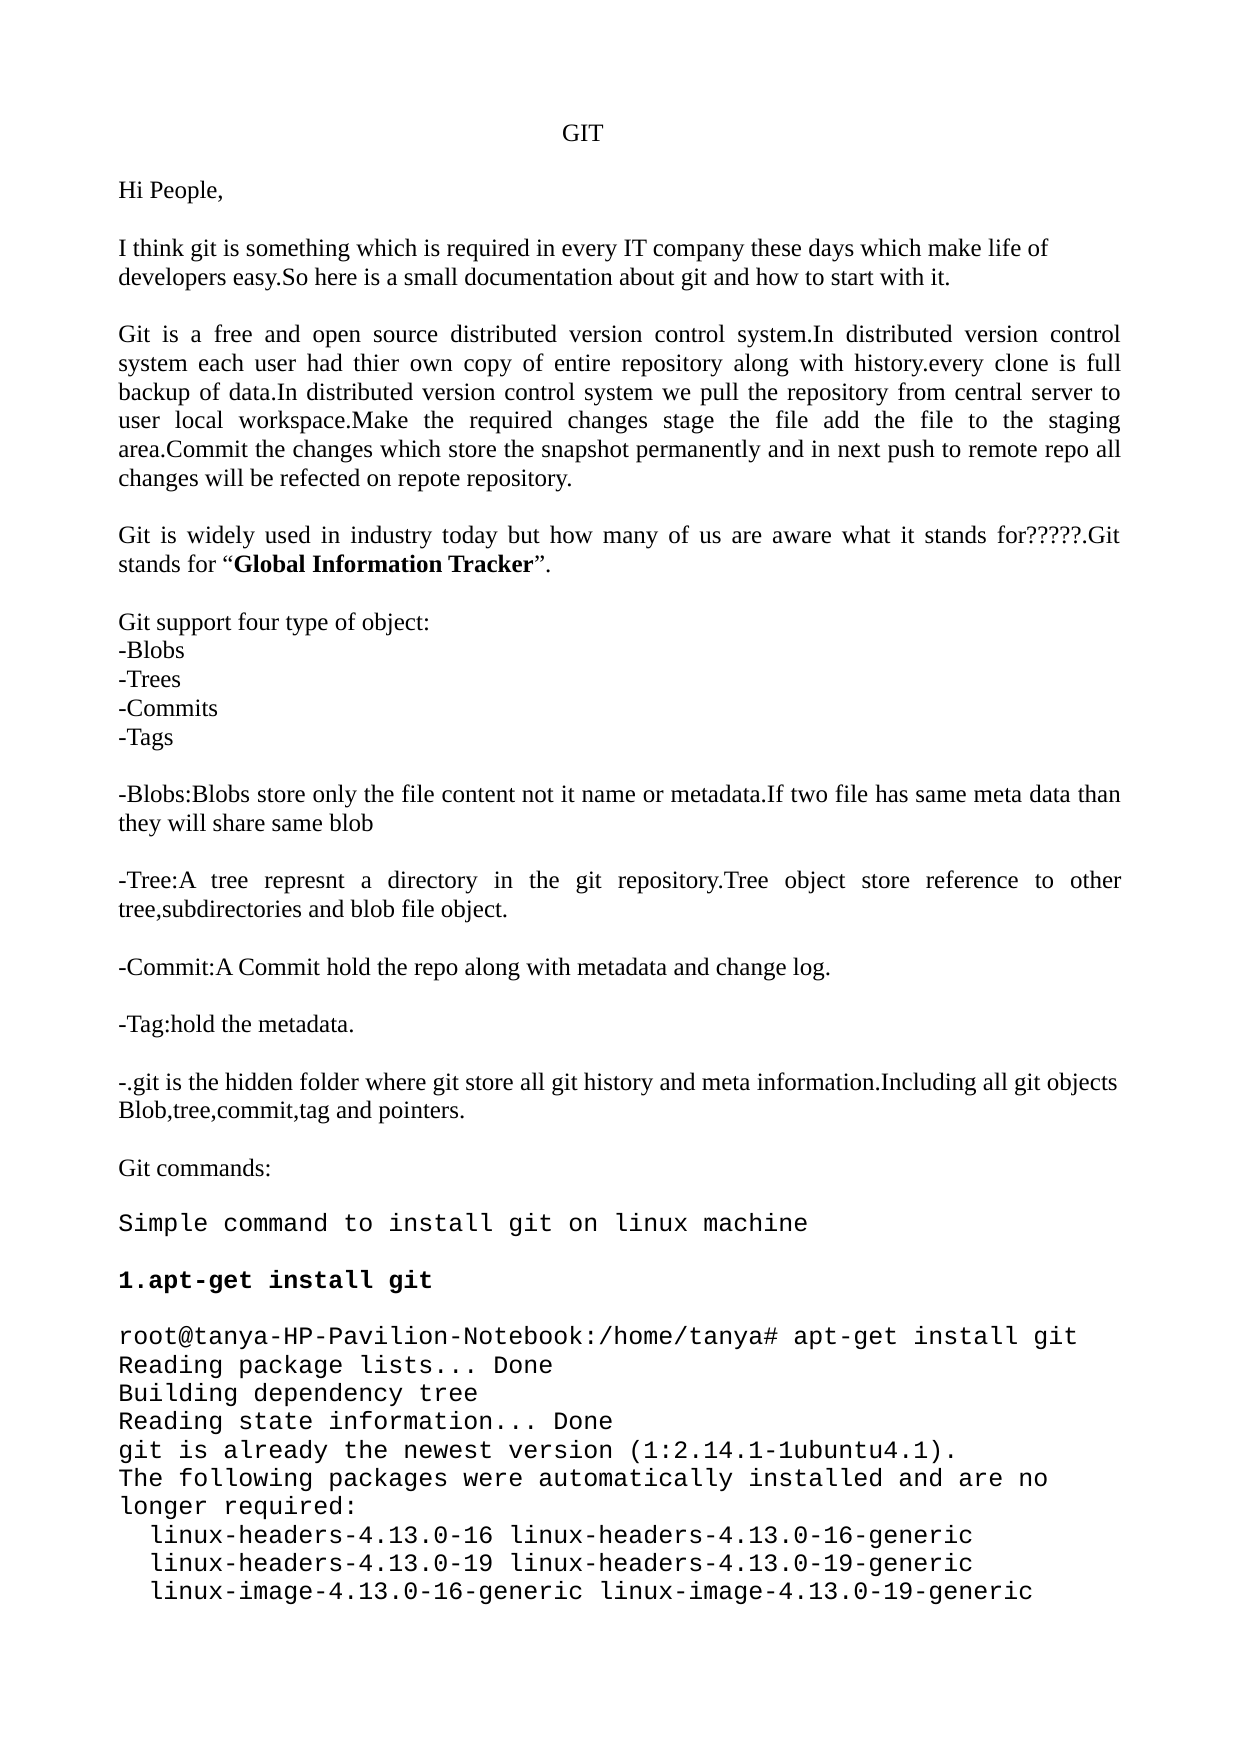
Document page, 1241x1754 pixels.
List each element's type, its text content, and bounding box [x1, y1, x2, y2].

text -Commit:A Commit hold the repo along with metadata and change log. [118, 952, 1122, 981]
text Git is a free and open source distributed version control system.In distributed version control system each user had thier own copy of entire repository along with history.every clone is full backup of data.In distributed version control system we pull the repository from central server to user local workspace.Make the required changes stage the file add the file to the staging area.Commit the changes which store the snapshot permanently and in next push to remote repo all changes will be refected on repote repository. [118, 319, 1122, 492]
text -Tag:hold the metadata. [118, 1009, 1122, 1038]
text git is already the newest version (1:2.14.1-1ubuntu4.1). [118, 1437, 1122, 1466]
text Git is widely used in industry today but how many of us are aware what it stands for?????.Git stands for “Global Information Tracker”. [118, 521, 1122, 578]
text Simple command to install git on linux machine [118, 1211, 1122, 1239]
text -Blobs:Blobs store only the file content not it name or metadata.If two file has same meta data than they will share same blob [118, 779, 1122, 837]
text linux-image-4.13.0-16-generic linux-image-4.13.0-19-generic [118, 1579, 1122, 1607]
text linux-headers-4.13.0-16 linux-headers-4.13.0-16-generic [118, 1522, 1122, 1551]
text Reading state information... Done [118, 1409, 1122, 1437]
text -Tags [118, 722, 1122, 751]
text The following packages were automatically installed and are no longer required: [118, 1466, 1122, 1522]
text -Blobs [118, 636, 1122, 664]
text root@tanya-HP-Pavilion-Notebook:/home/tanya# apt-get install git [118, 1324, 1122, 1352]
text Git support four type of object: [118, 607, 1122, 636]
text Git commands: [118, 1153, 1122, 1182]
text linux-headers-4.13.0-19 linux-headers-4.13.0-19-generic [118, 1551, 1122, 1579]
text -Commits [118, 693, 1122, 722]
text -.git is the hidden folder where git store all git history and meta information.Including all git objects [118, 1067, 1122, 1096]
text Reading package lists... Done [118, 1352, 1122, 1381]
text GIT [118, 118, 1122, 147]
text Hi People, [118, 176, 1122, 204]
text I think git is something which is required in every IT company these days which make life of developers easy.So here is a small documentation about git and how to start with it. [118, 233, 1122, 291]
text Building dependency tree [118, 1381, 1122, 1409]
text 1.apt-get install git [118, 1267, 1122, 1296]
text -Trees [118, 664, 1122, 693]
text Blob,tree,commit,tag and pointers. [118, 1096, 1122, 1124]
text -Tree:A tree represnt a directory in the git repository.Tree object store reference to other tree,subdirectories and blob file object. [118, 866, 1122, 923]
